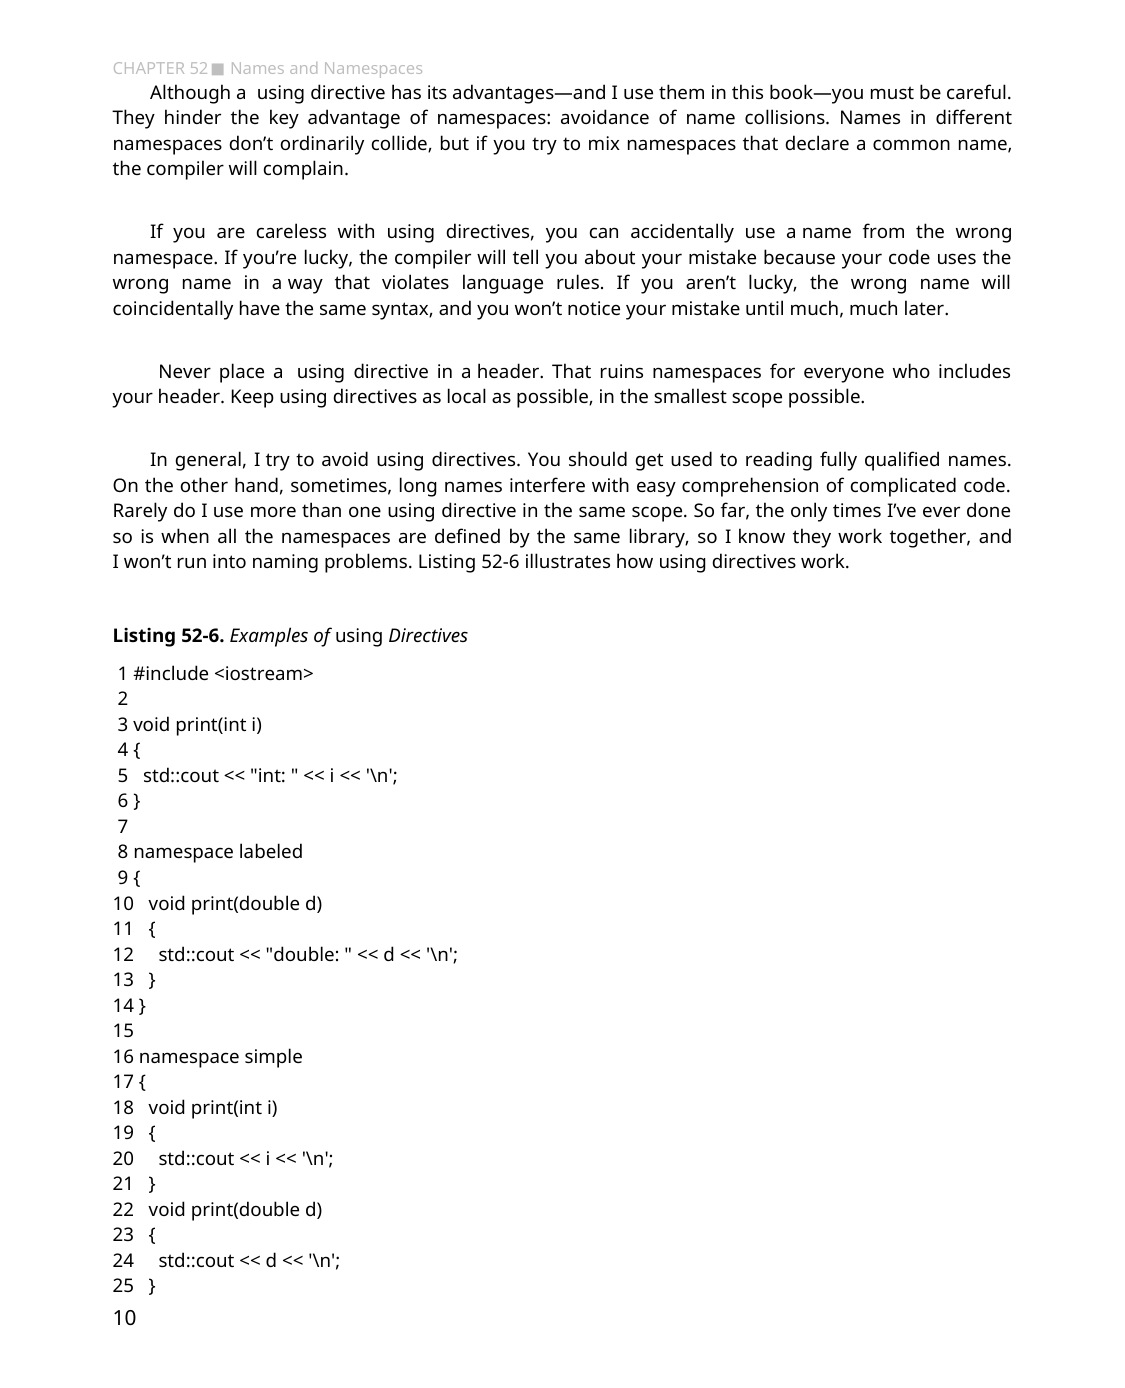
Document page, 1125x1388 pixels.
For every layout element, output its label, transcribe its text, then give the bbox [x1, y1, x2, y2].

text 24 std::cout << d << '\n'; [112, 1247, 1012, 1273]
text 2 [112, 686, 1012, 711]
text 16 namespace simple [112, 1043, 1012, 1068]
text In general, I try to avoid using directives. You should get used to reading fully qualified names. On the other hand, sometimes, long names interfere with easy comprehension of complicated code. Rarely do I use more than one using directive in the same scope. So far, the only times I’ve ever done so is when all the namespaces are defined by the same library, so I know they work together, and I won’t run into naming problems. Listing 52-6 illustrates how using directives work. [112, 447, 1012, 574]
text 13 } [112, 966, 1012, 992]
text Although a using directive has its advantages—and I use them in this book—you must be careful. They hinder the key advantage of namespaces: avoidance of name collisions. Names in different namespaces don’t ordinarily collide, but if you try to mix namespaces that declare a common name, the compiler will complain. [112, 79, 1012, 181]
text 10 void print(double d) [112, 890, 1012, 915]
text 3 void print(int i) [112, 711, 1012, 737]
text 25 } [112, 1273, 1012, 1298]
text If you are careless with using directives, you can accidentally use a name from the wrong namespace. If you’re lucky, the compiler will tell you about your mistake because your code uses the wrong name in a way that violates language rules. If you aren’t lucky, the wrong name will coincidentally have the same syntax, and you won’t notice your mistake until much, much later. [112, 218, 1012, 321]
text 14 } [112, 992, 1012, 1017]
text 18 void print(int i) [112, 1094, 1012, 1119]
text 7 [112, 813, 1012, 839]
text 5 std::cout << "int: " << i << '\n'; [112, 762, 1012, 788]
text 21 } [112, 1171, 1012, 1196]
text Never place a using directive in a header. That ruins namespaces for everyone who includes your header. Keep using directives as local as possible, in the smallest scope possible. [112, 358, 1012, 409]
text 9 { [112, 864, 1012, 890]
text 20 std::cout << i << '\n'; [112, 1145, 1012, 1171]
text 19 { [112, 1119, 1012, 1145]
text 23 { [112, 1222, 1012, 1247]
text 15 [112, 1017, 1012, 1043]
text 8 namespace labeled [112, 839, 1012, 864]
text 4 { [112, 737, 1012, 762]
text 17 { [112, 1068, 1012, 1094]
text 12 std::cout << "double: " << d << '\n'; [112, 941, 1012, 966]
text 11 { [112, 915, 1012, 941]
text 22 void print(double d) [112, 1196, 1012, 1222]
text 1 #include <iostream> [112, 660, 1012, 686]
text 6 } [112, 788, 1012, 813]
text Listing 52-6. Examples of using Directives [112, 622, 1012, 648]
